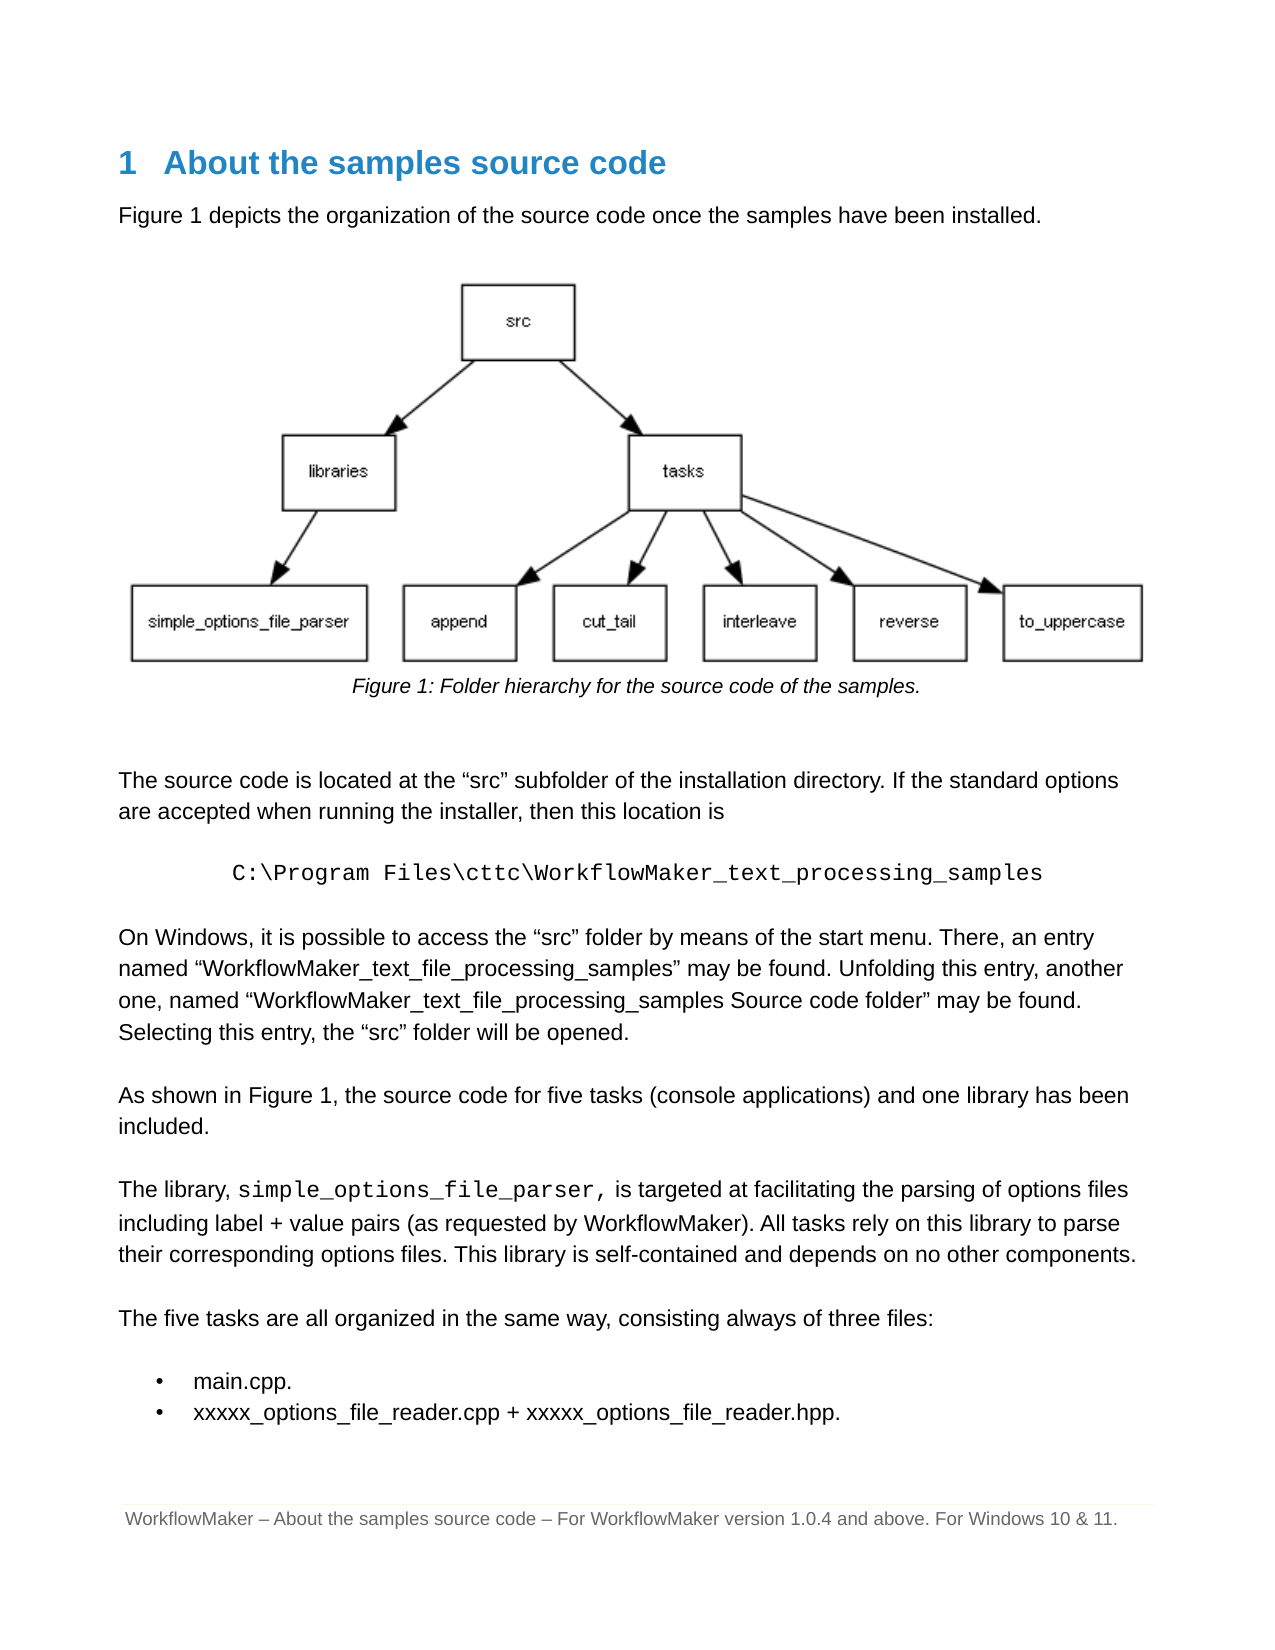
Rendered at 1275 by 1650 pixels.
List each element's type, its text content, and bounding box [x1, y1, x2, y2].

list xxxxx_options_file_reader.cpp + xxxxx_options_file_reader.hpp. [156, 1399, 1157, 1426]
text As shown in Figure 1, the source code for five tasks (console applications) and one library has been included. [118, 1082, 1157, 1139]
text Figure 1 depicts the organization of the source code once the samples have been installed. [118, 202, 1157, 228]
list main.cpp. [156, 1368, 1157, 1394]
text The library, simple_options_file_parser, is targeted at facilitating the parsing of options files including label + value pairs (as requested by WorkflowMaker). All tasks rely on this library to parse their corresponding options files. This library is self-contained and depends on no other components. [118, 1176, 1157, 1268]
text Figure 1: Folder hierarchy for the source code of the samples. [124, 670, 1151, 698]
text C:\Program Files\cttc\WorkflowMaker_text_processing_samples [118, 861, 1157, 887]
subtitle About the samples source code [118, 143, 1157, 182]
text The source code is located at the “src” subfolder of the installation directory. If the standard options are accepted when running the installer, then this location is [118, 767, 1157, 824]
picture [124, 277, 1151, 670]
text The five tasks are all organized in the same way, consisting always of three files: [118, 1304, 1157, 1331]
text On Windows, it is possible to access the “src” folder by means of the start menu. There, an entry named “WorkflowMaker_text_file_processing_samples” may be found. Unfolding this entry, another one, named “WorkflowMaker_text_file_processing_samples Source code folder” may be found. Selecting this entry, the “src” folder will be opened. [118, 924, 1157, 1045]
